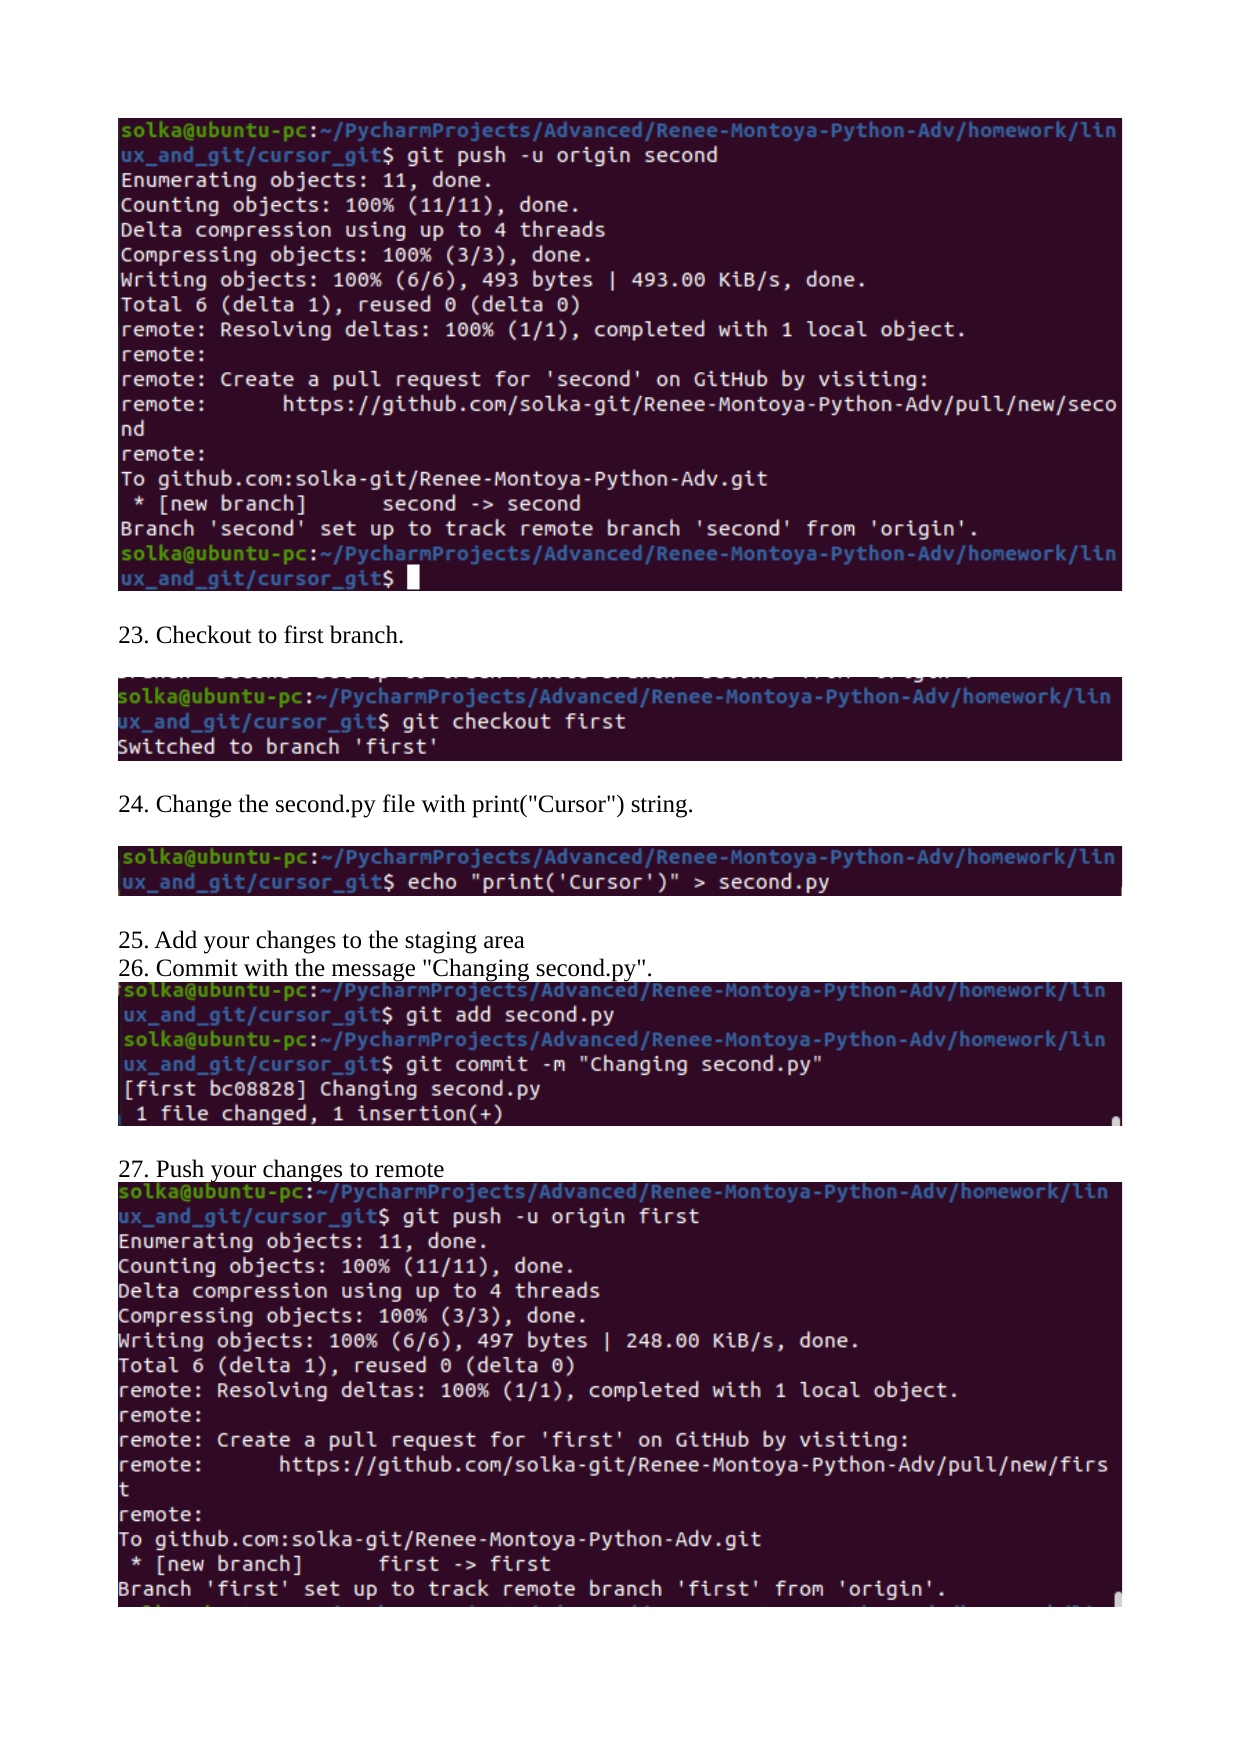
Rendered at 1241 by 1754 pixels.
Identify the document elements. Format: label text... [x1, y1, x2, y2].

picture [118, 982, 1123, 1126]
text 23. Checkout to first branch. [118, 620, 1122, 648]
text 25. Add your changes to the staging area [118, 925, 1122, 953]
text 27. Push your changes to remote [118, 1154, 1122, 1182]
text 24. Change the second.py file with print("Cursor") string. [118, 789, 1122, 818]
picture [118, 846, 1123, 896]
picture [118, 1182, 1123, 1607]
picture [118, 677, 1123, 761]
picture [118, 118, 1123, 591]
text 26. Commit with the message "Changing second.py". [118, 953, 1122, 982]
